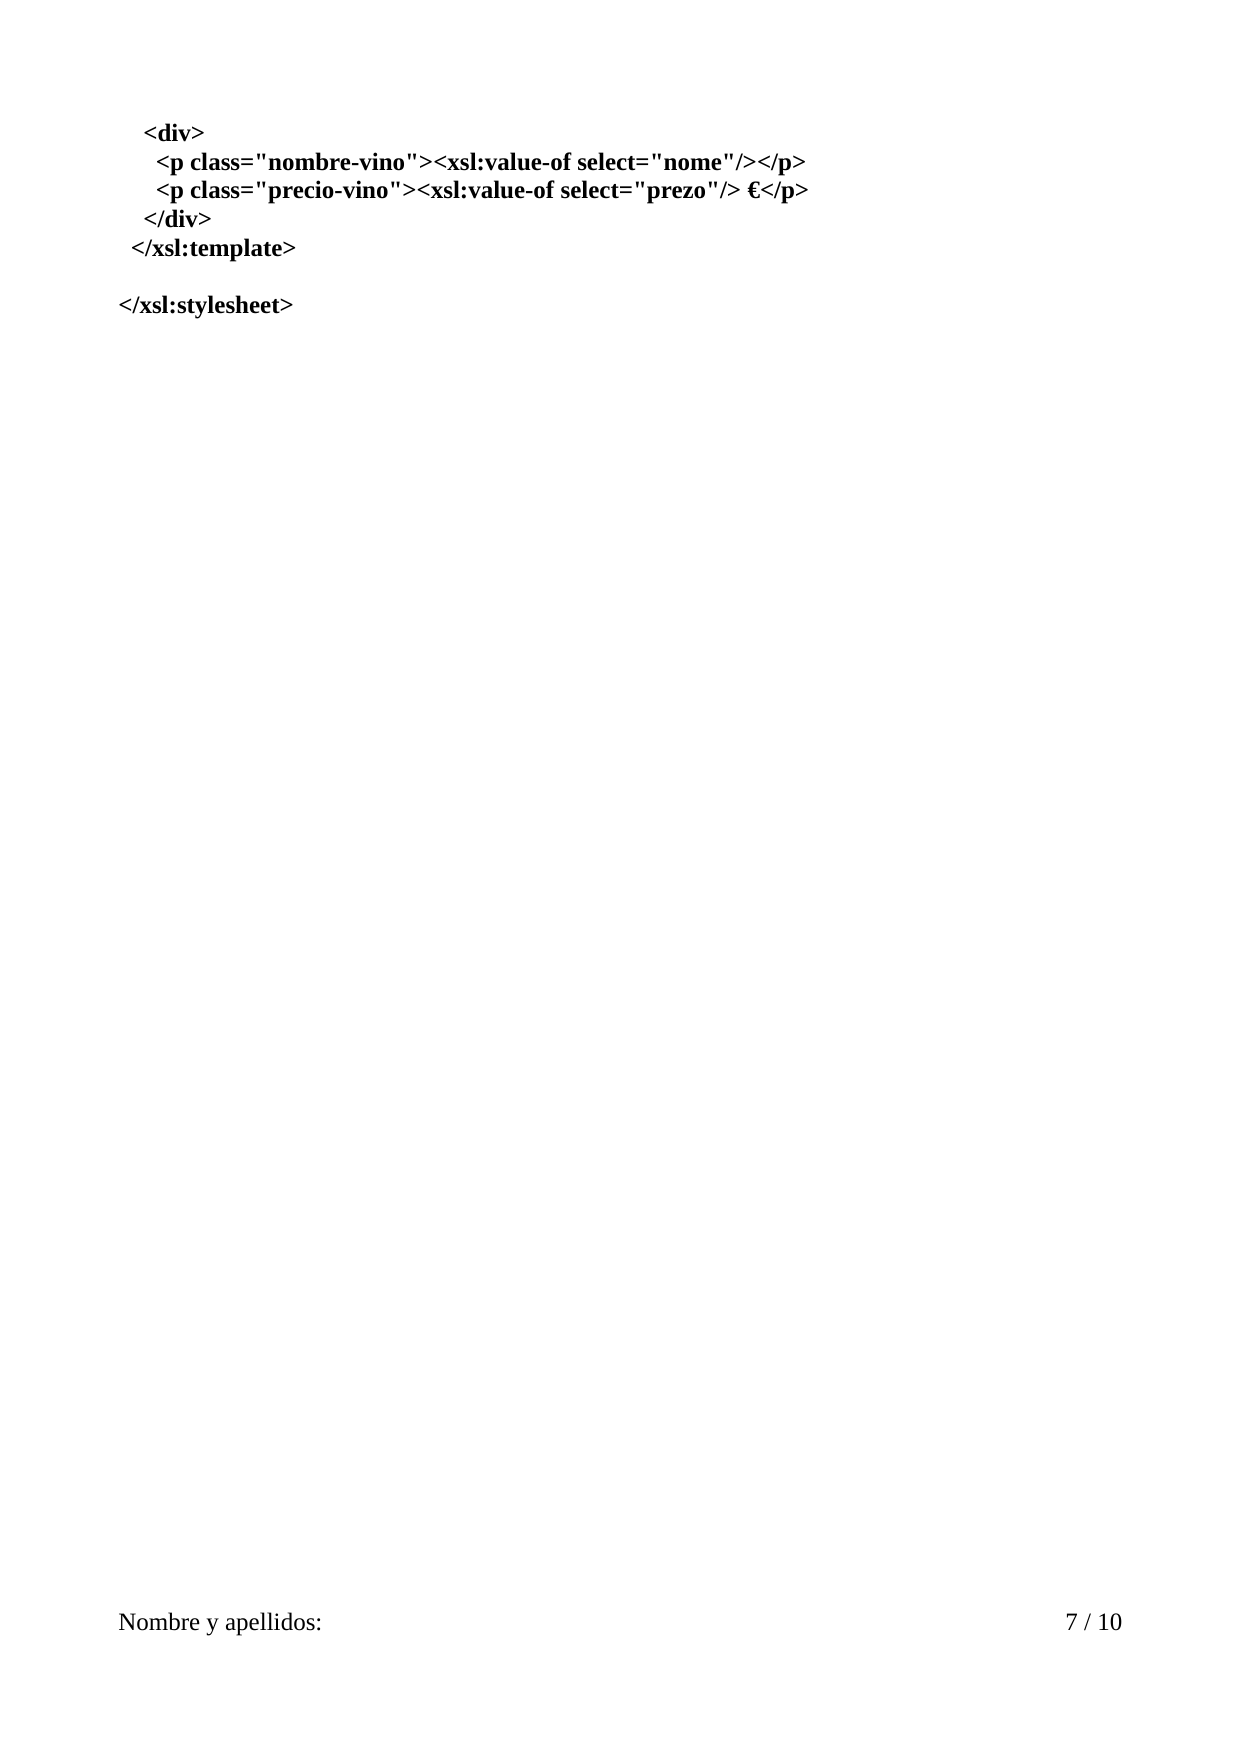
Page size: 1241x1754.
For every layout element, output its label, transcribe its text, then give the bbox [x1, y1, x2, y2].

text </xsl:stylesheet> [118, 291, 1122, 319]
text </xsl:template> [118, 233, 1122, 262]
text <div> [118, 118, 1122, 147]
text <p class="precio-vino"><xsl:value-of select="prezo"/> €</p> [118, 176, 1122, 204]
text </div> [118, 204, 1122, 233]
text <p class="nombre-vino"><xsl:value-of select="nome"/></p> [118, 147, 1122, 176]
